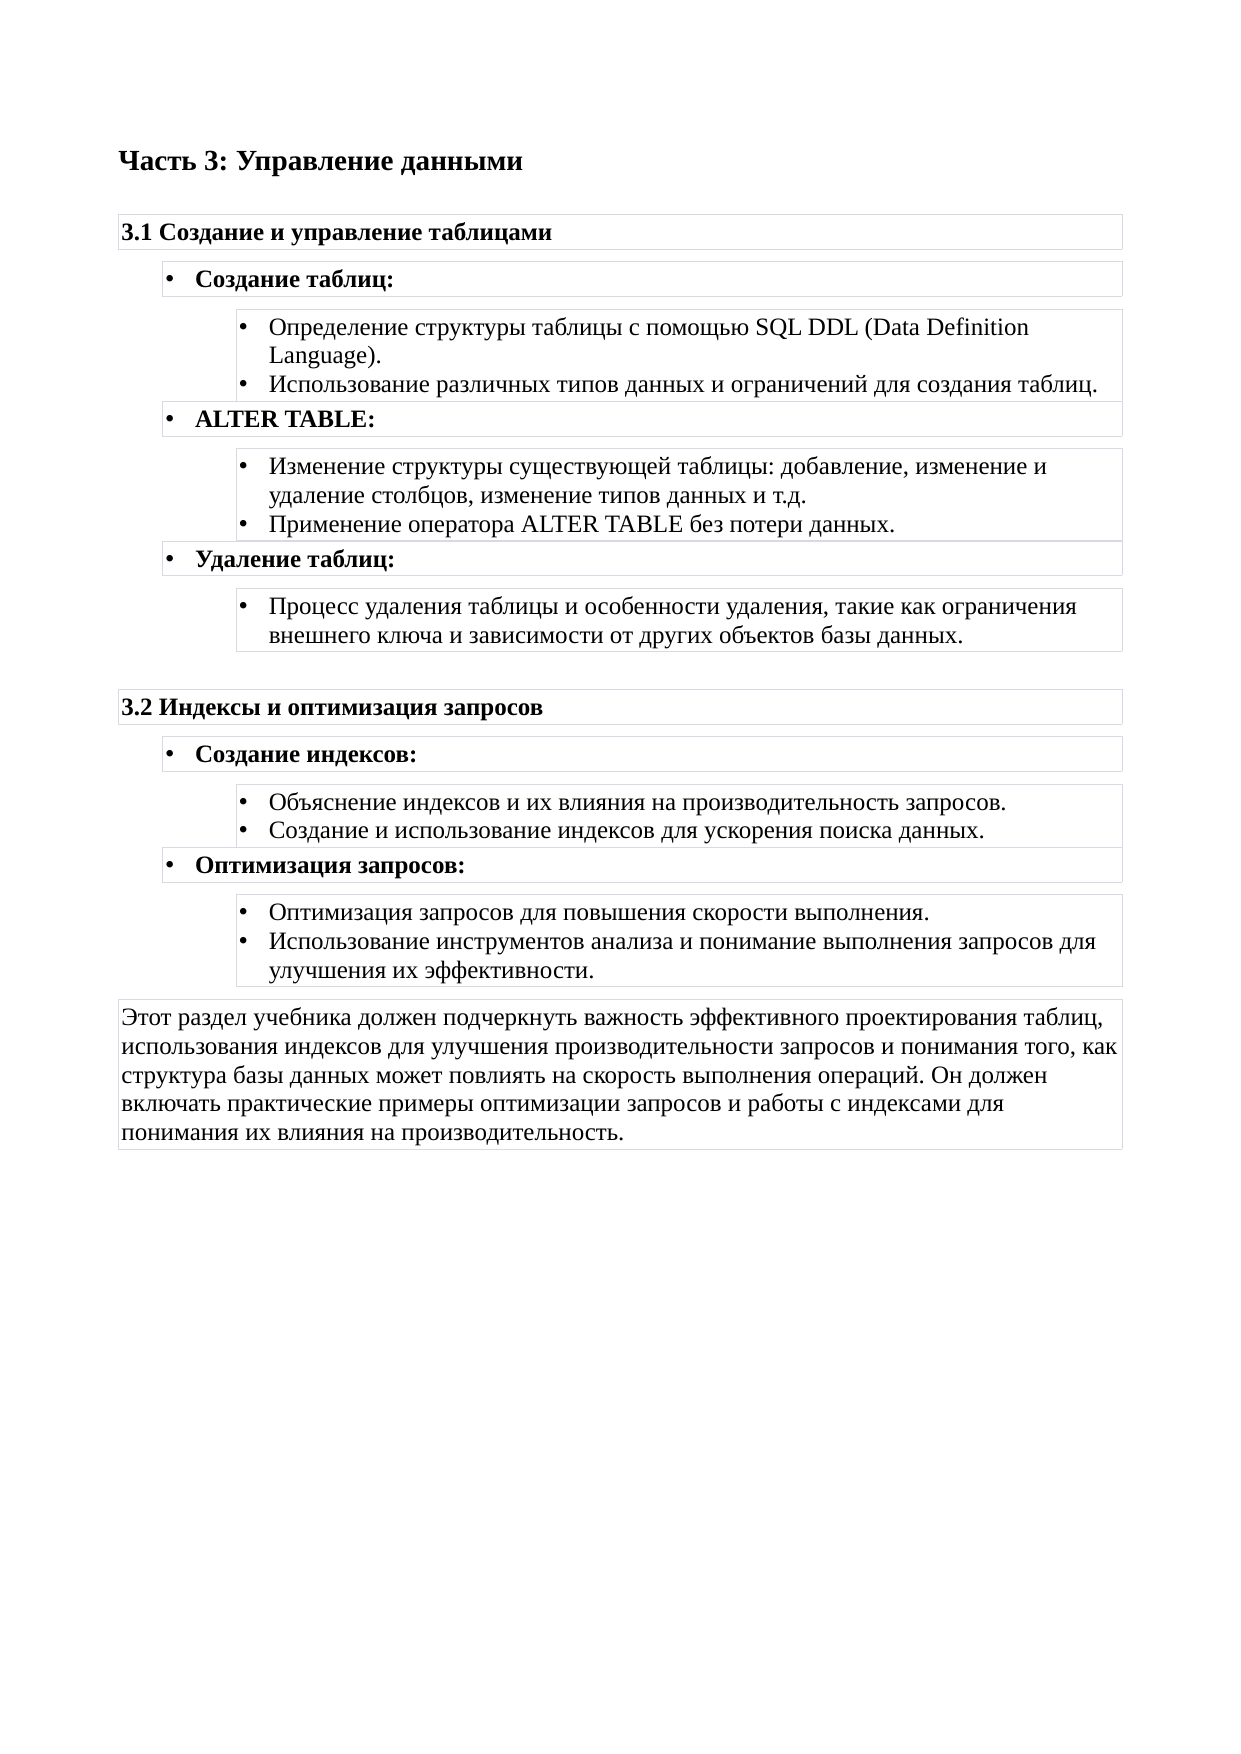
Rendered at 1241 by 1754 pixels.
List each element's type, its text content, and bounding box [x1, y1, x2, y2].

list Изменение структуры существующей таблицы: добавление, изменение и удаление столбцов, изменение типов данных и т.д. [237, 449, 1122, 506]
list Создание таблиц: [163, 262, 1122, 296]
list Оптимизация запросов: [163, 848, 1122, 882]
list Создание и использование индексов для ускорения поиска данных. [237, 812, 1122, 847]
list Объяснение индексов и их влияния на производительность запросов. [237, 785, 1122, 812]
subtitle 3.2 Индексы и оптимизация запросов [119, 690, 1122, 724]
list Процесс удаления таблицы и особенности удаления, такие как ограничения внешнего ключа и зависимости от других объектов базы данных. [237, 589, 1122, 651]
list Удаление таблиц: [163, 542, 1122, 575]
list ALTER TABLE: [163, 402, 1122, 436]
list Использование инструментов анализа и понимание выполнения запросов для улучшения их эффективности. [237, 923, 1122, 986]
subtitle Часть 3: Управление данными [118, 143, 1122, 177]
list Применение оператора ALTER TABLE без потери данных. [237, 506, 1122, 540]
text Этот раздел учебника должен подчеркнуть важность эффективного проектирования таблиц, использования индексов для улучшения производительности запросов и понимания того, как структура базы данных может повлиять на скорость выполнения операций. Он должен включать практические примеры оптимизации запросов и работы с индексами для понимания их влияния на производительность. [119, 1000, 1122, 1149]
list Создание индексов: [163, 737, 1122, 771]
list Определение структуры таблицы с помощью SQL DDL (Data Definition Language). [237, 310, 1122, 366]
subtitle 3.1 Создание и управление таблицами [119, 215, 1122, 249]
list Использование различных типов данных и ограничений для создания таблиц. [237, 366, 1122, 401]
list Оптимизация запросов для повышения скорости выполнения. [237, 895, 1122, 923]
